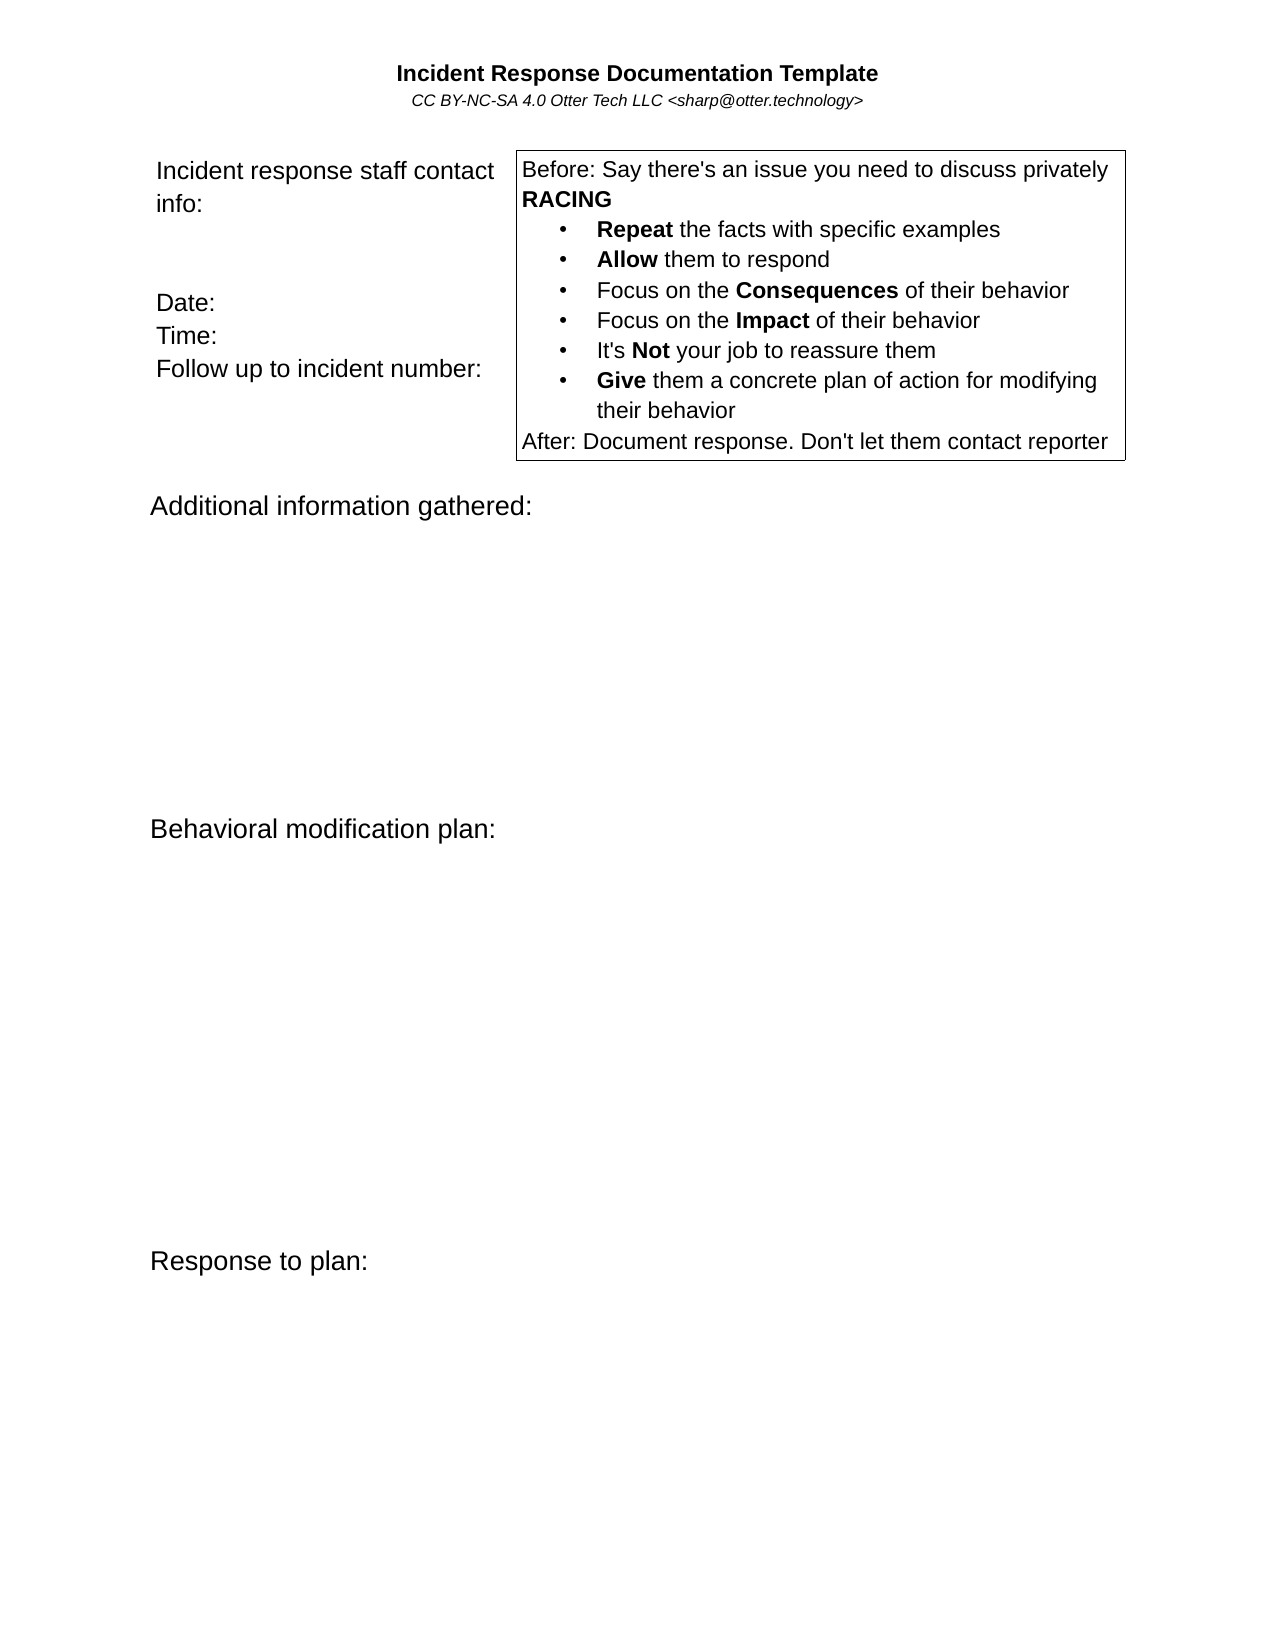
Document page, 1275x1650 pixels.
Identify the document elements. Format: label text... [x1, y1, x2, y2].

text Behavioral modification plan: [150, 813, 1125, 845]
text Response to plan: [150, 1245, 1125, 1276]
text Additional information gathered: [150, 490, 1125, 521]
table_header Before: Say there's an issue you need to discuss privately RACING Repeat the facts with specific examples Allow them to respond Focus on the Consequences of their behavior Focus on the Impact of their behavior It's Not your job to reassure them Give them a concrete plan of action for modifying their behavior After: Document response. Don't let them contact reporter [517, 151, 1125, 460]
table_header Incident response staff contact info: Date: Time: Follow up to incident number: [150, 150, 516, 460]
